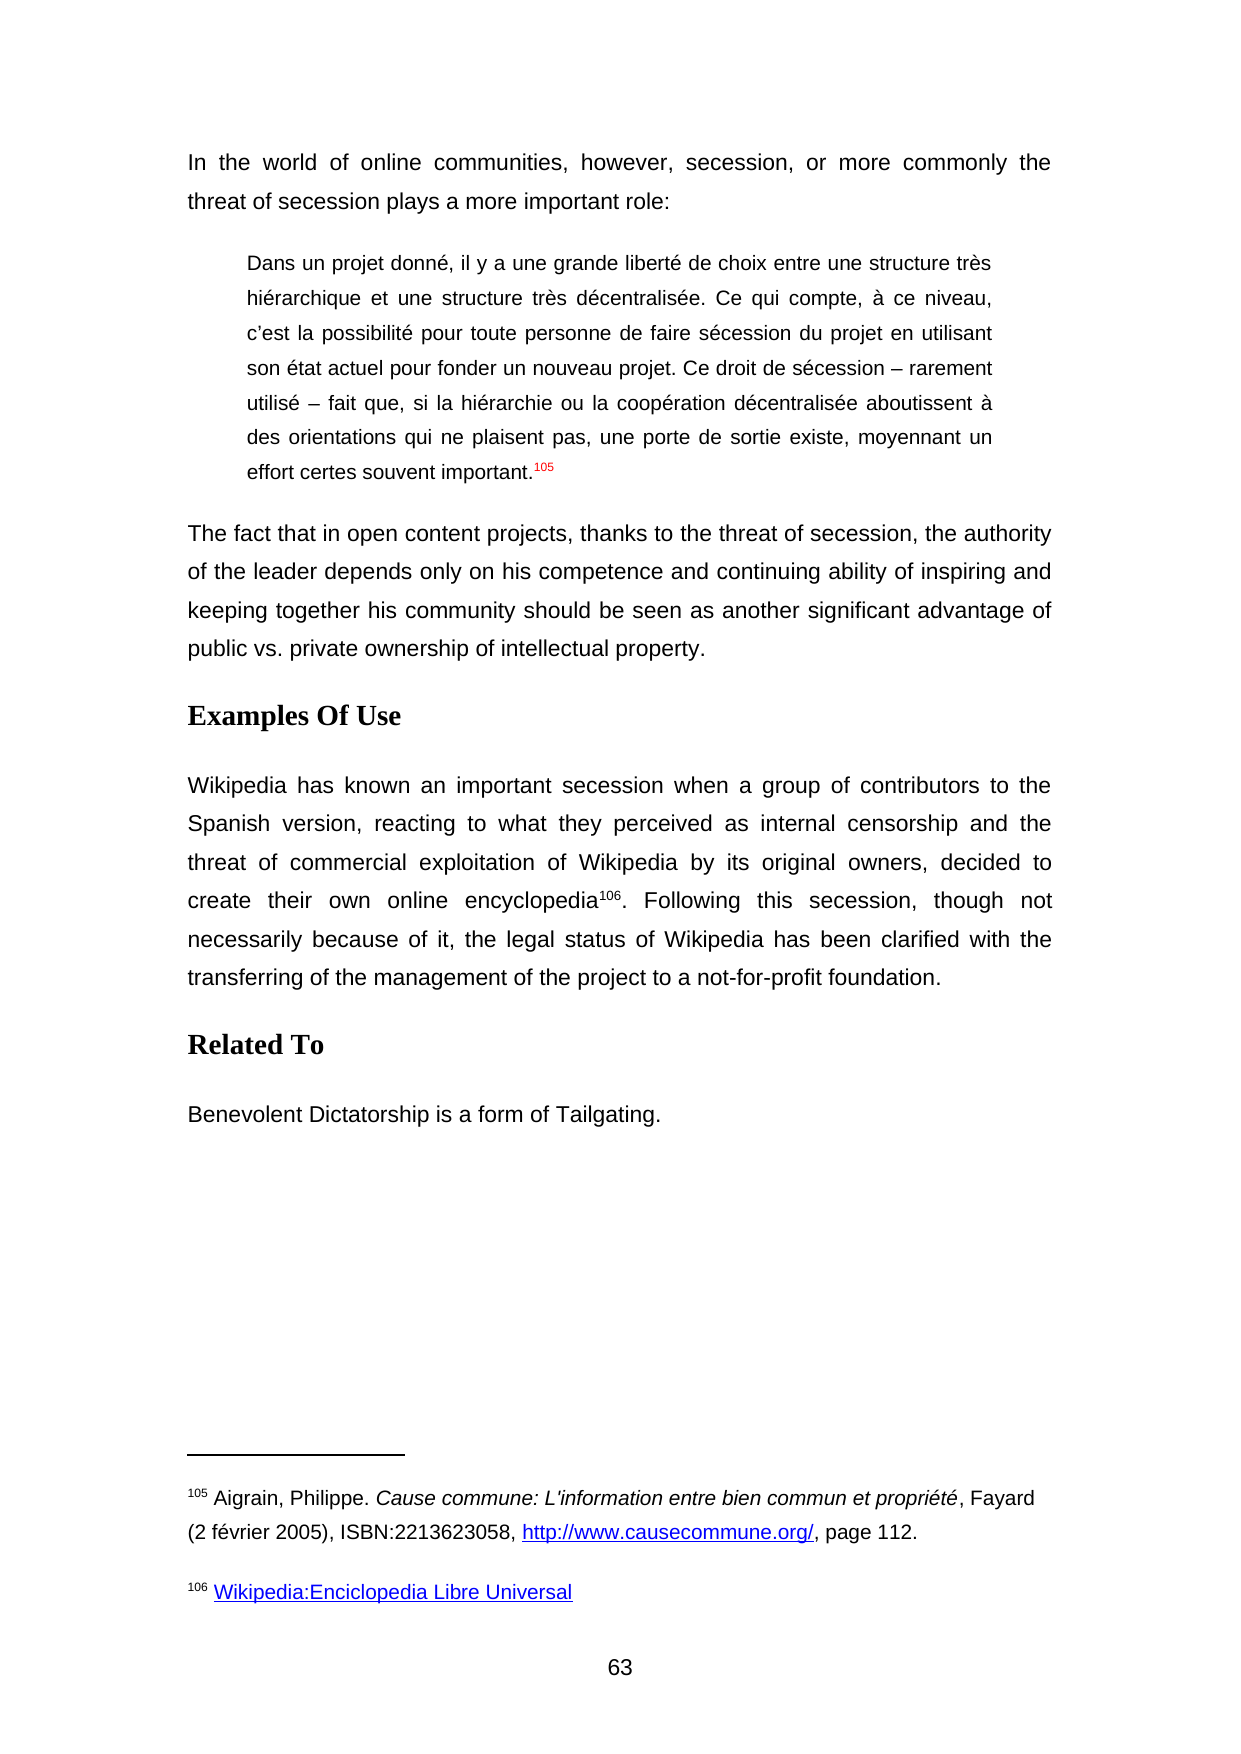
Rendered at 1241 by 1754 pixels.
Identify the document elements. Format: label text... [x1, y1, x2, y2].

text Benevolent Dictatorship is a form of Tailgating. [187, 1102, 1053, 1127]
text Dans un projet donné, il y a une grande liberté de choix entre une structure très hiérarchique et une structure très décentralisée. Ce qui compte, à ce niveau, c’est la possibilité pour toute personne de faire sécession du projet en utilisant son état actuel pour fonder un nouveau projet. Ce droit de sécession – rarement utilisé – fait que, si la hiérarchie ou la coopération décentralisée aboutissent à des orientations qui ne plaisent pas, une porte de sortie existe, moyennant un effort certes souvent important. [247, 252, 993, 484]
text Wikipedia:Enciclopedia Libre Universal [187, 1581, 1053, 1604]
text Aigrain, Philippe. Cause commune: L'information entre bien commun et propriété, Fayard (2 février 2005), ISBN:2213623058, http://www.causecommune.org/, page 112. [187, 1486, 1053, 1544]
text The fact that in open content projects, thanks to the threat of secession, the authority of the leader depends only on his competence and continuing ability of inspiring and keeping together his community should be seen as another significant advantage of public vs. private ownership of intellectual property. [187, 520, 1053, 661]
subtitle Related To [187, 1028, 1053, 1061]
text In the world of online communities, however, secession, or more commonly the threat of secession plays a more important role: [187, 150, 1053, 214]
subtitle Examples Of Use [187, 699, 1053, 731]
text Wikipedia has known an important secession when a group of contributors to the Spanish version, reacting to what they perceived as internal censorship and the threat of commercial exploitation of Wikipedia by its original owners, decided to create their own online encyclopedia. Following this secession, though not necessarily because of it, the legal status of Wikipedia has been clarified with the transferring of the management of the project to a not-for-profit foundation. [187, 773, 1053, 990]
